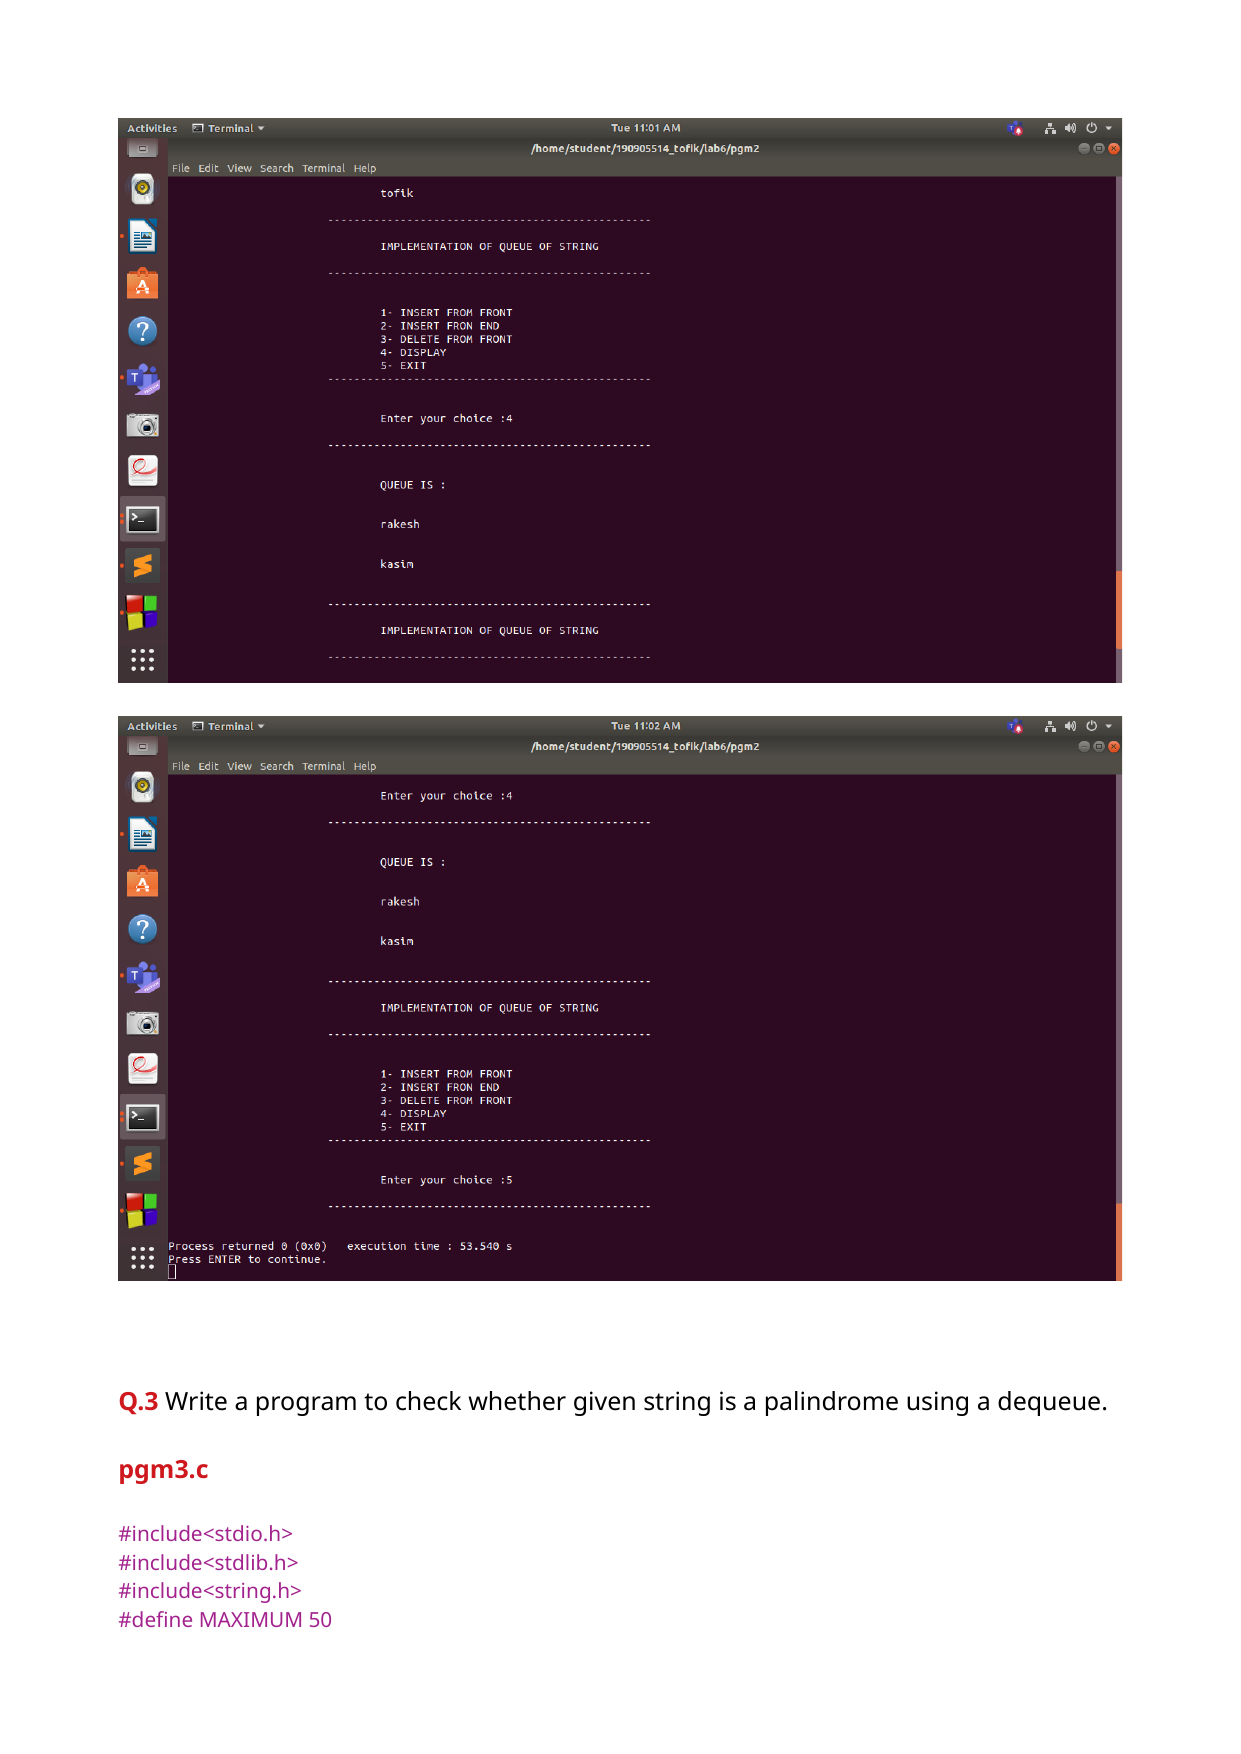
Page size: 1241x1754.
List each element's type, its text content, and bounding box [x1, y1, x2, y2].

text #define MAXIMUM 50 [118, 1605, 1122, 1633]
text #include<string.h> [118, 1576, 1122, 1605]
text #include<stdlib.h> [118, 1548, 1122, 1576]
text pgm3.c [118, 1451, 1122, 1485]
text Q.3 Write a program to check whether given string is a palindrome using a dequeue. [118, 1383, 1122, 1417]
picture [118, 716, 1123, 1281]
text #include<stdio.h> [118, 1519, 1122, 1548]
picture [118, 118, 1123, 683]
